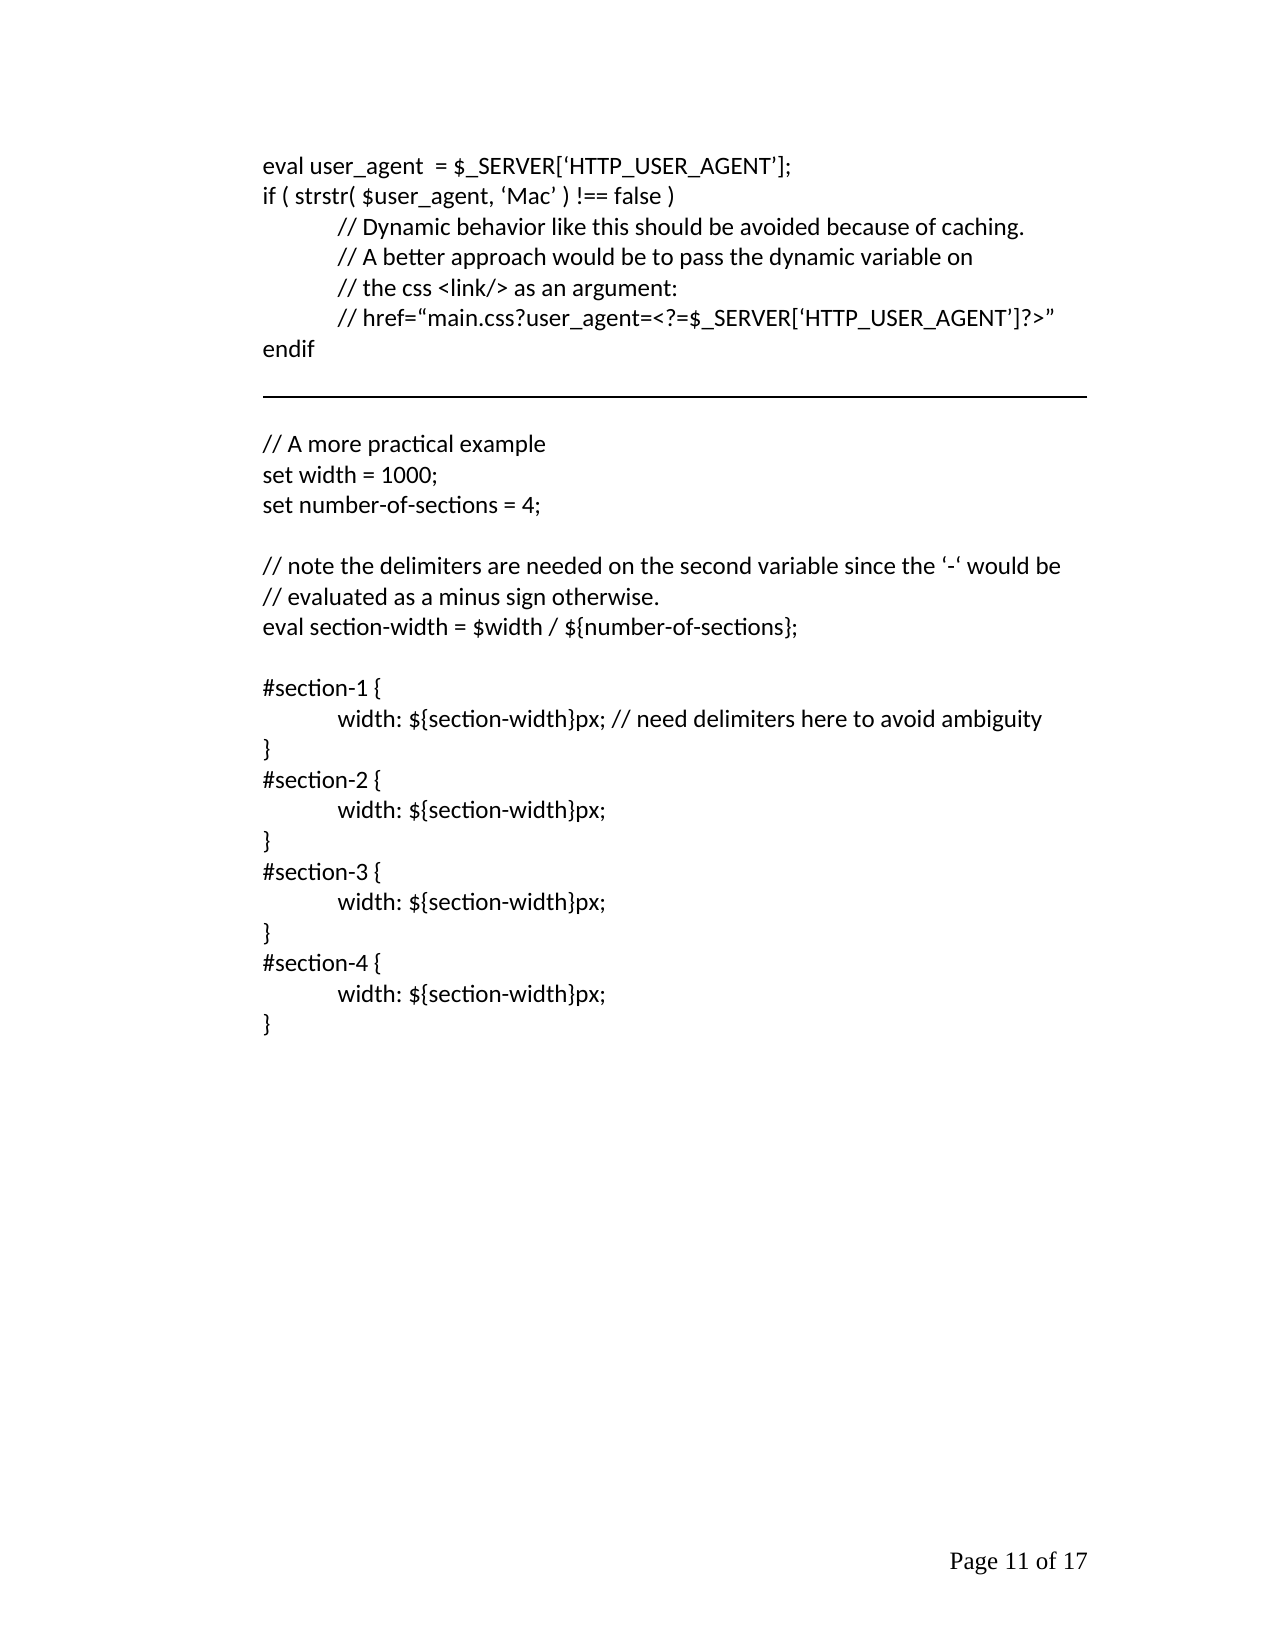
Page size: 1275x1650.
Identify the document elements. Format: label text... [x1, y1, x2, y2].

text #section-3 { [262, 856, 1087, 886]
text endif [262, 333, 1087, 364]
text if ( strstr( $user_agent, ‘Mac’ ) !== false ) [262, 181, 1087, 211]
text width: ${section-width}px; [262, 794, 1087, 825]
text // A better approach would be to pass the dynamic variable on [262, 242, 1087, 272]
text eval section-width = $width / ${number-of-sections}; [262, 611, 1087, 642]
text } [262, 825, 1087, 856]
text set width = 1000; [262, 459, 1087, 489]
text eval user_agent = $_SERVER[‘HTTP_USER_AGENT’]; [187, 150, 1087, 181]
text #section-4 { [262, 947, 1087, 978]
text #section-2 { [262, 764, 1087, 794]
text width: ${section-width}px; // need delimiters here to avoid ambiguity [262, 703, 1087, 733]
text #section-1 { [262, 672, 1087, 703]
text // the css <link/> as an argument: [187, 272, 1087, 303]
text } [262, 733, 1087, 764]
text // note the delimiters are needed on the second variable since the ‘-‘ would be [262, 550, 1087, 581]
text // href=“main.css?user_agent=<?=$_SERVER[‘HTTP_USER_AGENT’]?>” [262, 303, 1087, 333]
text // A more practical example [262, 428, 1087, 459]
text } [262, 917, 1087, 947]
text } [262, 1008, 1087, 1039]
text width: ${section-width}px; [262, 978, 1087, 1008]
text set number-of-sections = 4; [262, 489, 1087, 520]
text width: ${section-width}px; [262, 886, 1087, 917]
text // Dynamic behavior like this should be avoided because of caching. [262, 211, 1087, 242]
text // evaluated as a minus sign otherwise. [262, 581, 1087, 611]
